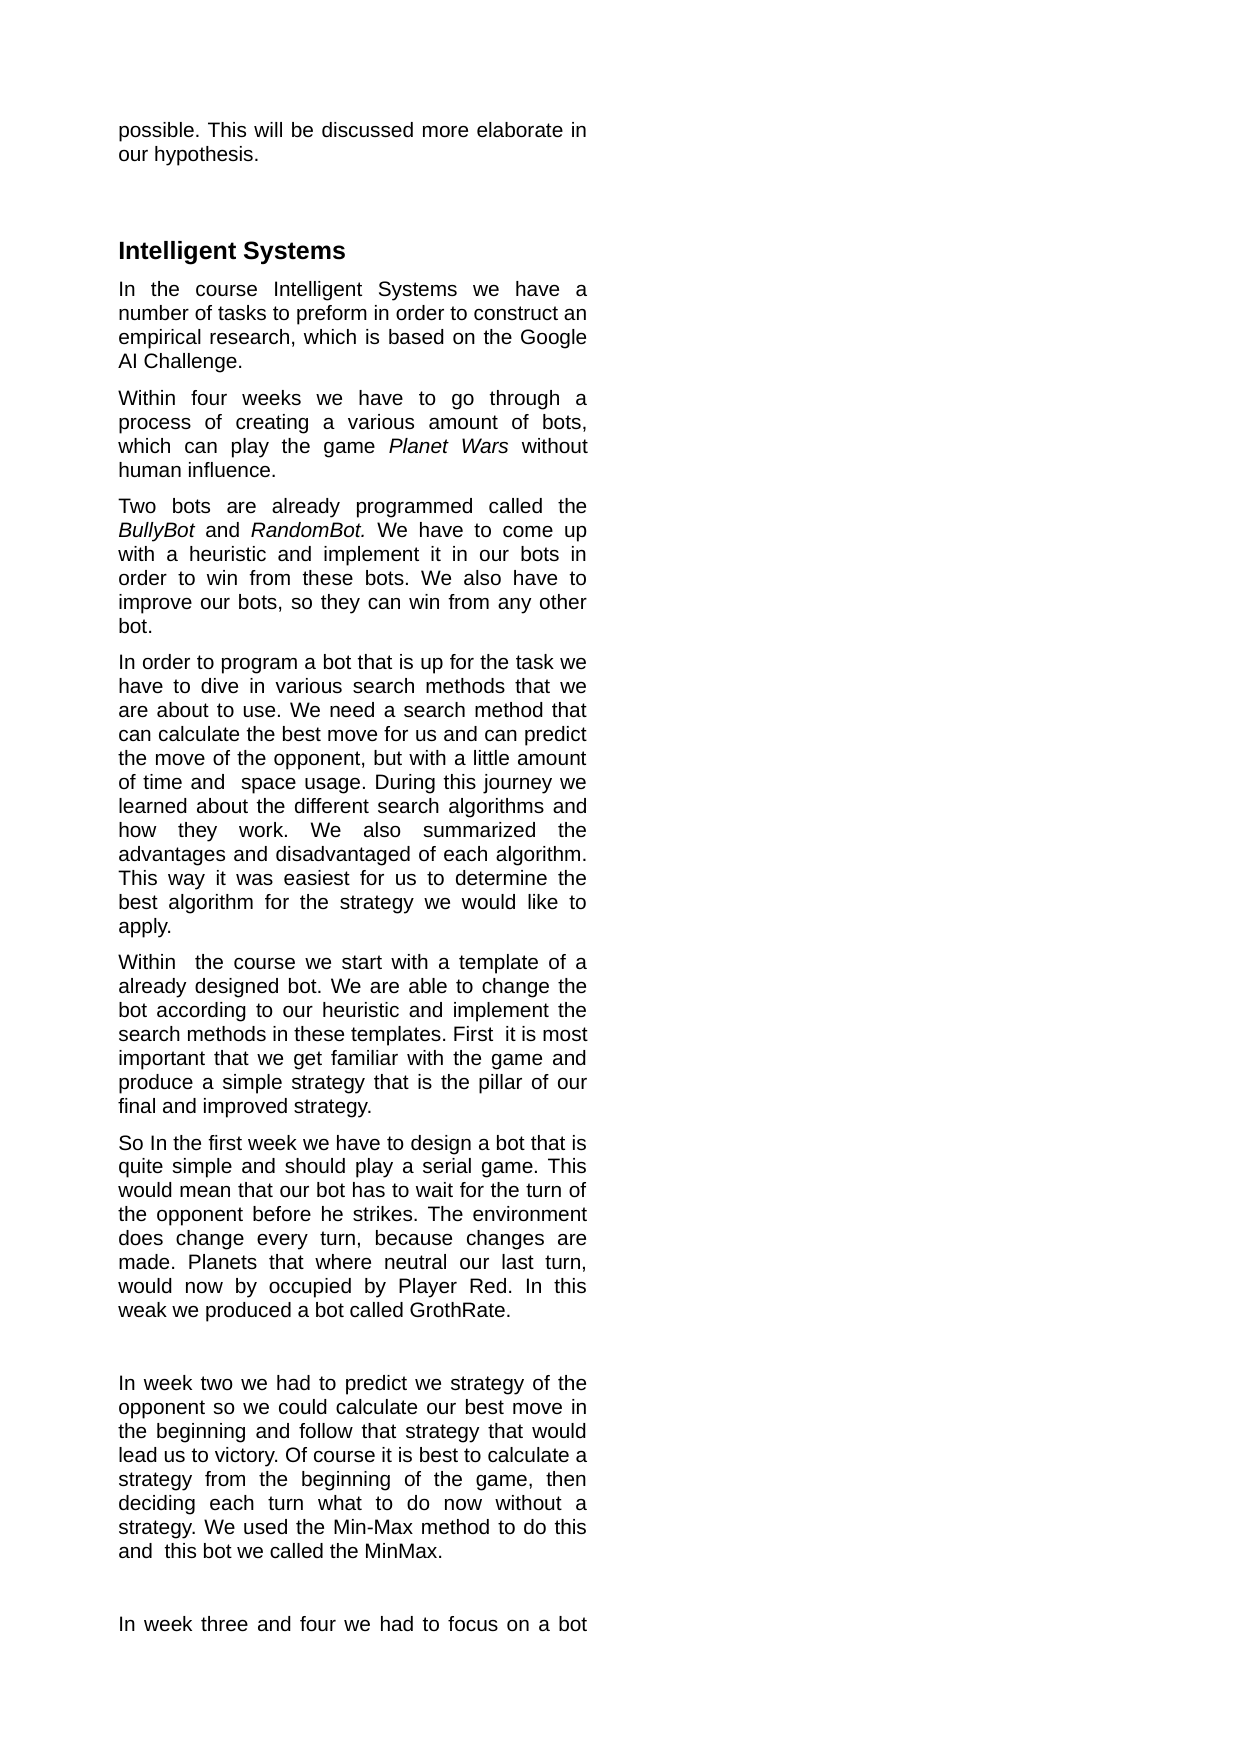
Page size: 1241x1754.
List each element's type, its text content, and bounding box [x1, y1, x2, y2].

text In week three and four we had to focus on a bot [118, 1612, 588, 1636]
text In the course Intelligent Systems we have a number of tasks to preform in order to construct an empirical research, which is based on the Google AI Challenge. [118, 277, 588, 373]
text Within the course we start with a template of a already designed bot. We are able to change the bot according to our heuristic and implement the search methods in these templates. First it is most important that we get familiar with the game and produce a simple strategy that is the pillar of our final and improved strategy. [118, 950, 588, 1118]
text In week two we had to predict we strategy of the opponent so we could calculate our best move in the beginning and follow that strategy that would lead us to victory. Of course it is best to calculate a strategy from the beginning of the game, then deciding each turn what to do now without a strategy. We used the Min-Max method to do this and this bot we called the MinMax. [118, 1371, 588, 1563]
text In order to program a bot that is up for the task we have to dive in various search methods that we are about to use. We need a search method that can calculate the best move for us and can predict the move of the opponent, but with a little amount of time and space usage. During this journey we learned about the different search algorithms and how they work. We also summarized the advantages and disadvantaged of each algorithm. This way it was easiest for us to determine the best algorithm for the strategy we would like to apply. [118, 650, 588, 938]
text Within four weeks we have to go through a process of creating a various amount of bots, which can play the game Planet Wars without human influence. [118, 386, 588, 481]
text possible. This will be discussed more elaborate in our hypothesis. [118, 118, 588, 166]
text Two bots are already programmed called the BullyBot and RandomBot. We have to come up with a heuristic and implement it in our bots in order to win from these bots. We also have to improve our bots, so they can win from any other bot. [118, 494, 588, 638]
text So In the first week we have to design a bot that is quite simple and should play a serial game. This would mean that our bot has to wait for the turn of the opponent before he strikes. The environment does change every turn, because changes are made. Planets that where neutral our last turn, would now by occupied by Player Red. In this weak we produced a bot called GrothRate. [118, 1130, 588, 1322]
text Intelligent Systems [118, 236, 588, 265]
